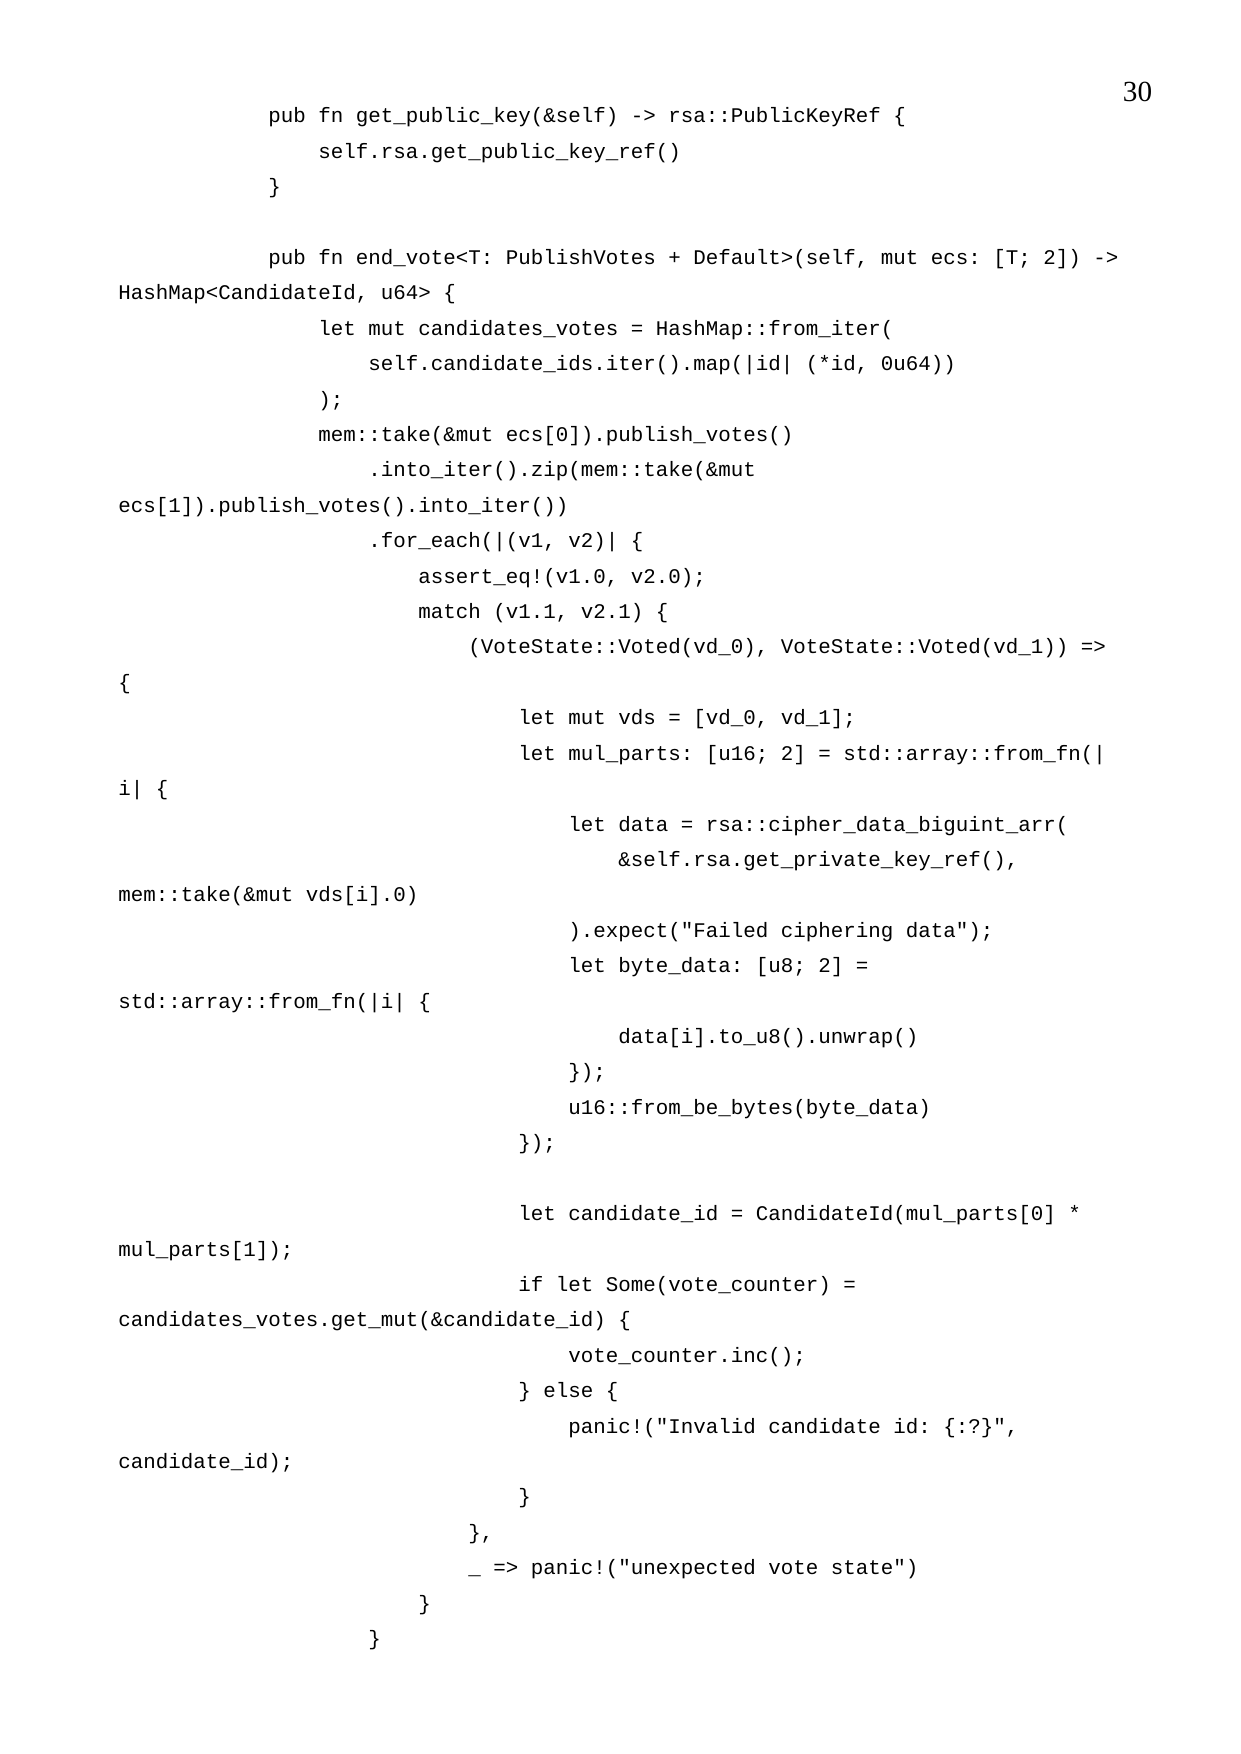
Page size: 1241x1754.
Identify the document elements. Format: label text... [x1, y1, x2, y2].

text _ => panic!("unexpected vote state") [118, 1557, 1122, 1581]
text panic!("Invalid candidate id: {:?}", candidate_id); [118, 1416, 1122, 1475]
text ).expect("Failed ciphering data"); [118, 920, 1122, 943]
text u16::from_be_bytes(byte_data) [118, 1097, 1122, 1121]
text self.rsa.get_public_key_ref() [118, 141, 1122, 164]
text } [118, 1628, 1122, 1652]
text pub fn end_vote<T: PublishVotes + Default>(self, mut ecs: [T; 2]) -> HashMap<CandidateId, u64> { [118, 247, 1122, 306]
text let byte_data: [u8; 2] = std::array::from_fn(|i| { [118, 955, 1122, 1014]
text match (v1.1, v2.1) { [118, 601, 1122, 625]
text .into_iter().zip(mem::take(&mut ecs[1]).publish_votes().into_iter()) [118, 459, 1122, 518]
text (VoteState::Voted(vd_0), VoteState::Voted(vd_1)) => { [118, 636, 1122, 696]
text .for_each(|(v1, v2)| { [118, 530, 1122, 554]
text let data = rsa::cipher_data_biguint_arr( [118, 813, 1122, 837]
text }); [118, 1061, 1122, 1085]
text let candidate_id = CandidateId(mul_parts[0] * mul_parts[1]); [118, 1203, 1122, 1262]
text }, [118, 1522, 1122, 1546]
text let mut candidates_votes = HashMap::from_iter( [118, 318, 1122, 341]
text vote_counter.inc(); [118, 1345, 1122, 1368]
text &self.rsa.get_private_key_ref(), mem::take(&mut vds[i].0) [118, 849, 1122, 908]
text if let Some(vote_counter) = candidates_votes.get_mut(&candidate_id) { [118, 1274, 1122, 1333]
text } else { [118, 1380, 1122, 1404]
text assert_eq!(v1.0, v2.0); [118, 566, 1122, 589]
text data[i].to_u8().unwrap() [118, 1026, 1122, 1050]
text }); [118, 1132, 1122, 1156]
text let mul_parts: [u16; 2] = std::array::from_fn(|i| { [118, 743, 1122, 802]
text } [118, 1593, 1122, 1616]
text mem::take(&mut ecs[0]).publish_votes() [118, 424, 1122, 448]
text self.candidate_ids.iter().map(|id| (*id, 0u64)) [118, 353, 1122, 377]
text let mut vds = [vd_0, vd_1]; [118, 707, 1122, 731]
text ); [118, 388, 1122, 412]
text pub fn get_public_key(&self) -> rsa::PublicKeyRef { [118, 105, 1122, 129]
text } [118, 1486, 1122, 1510]
text } [118, 176, 1122, 200]
